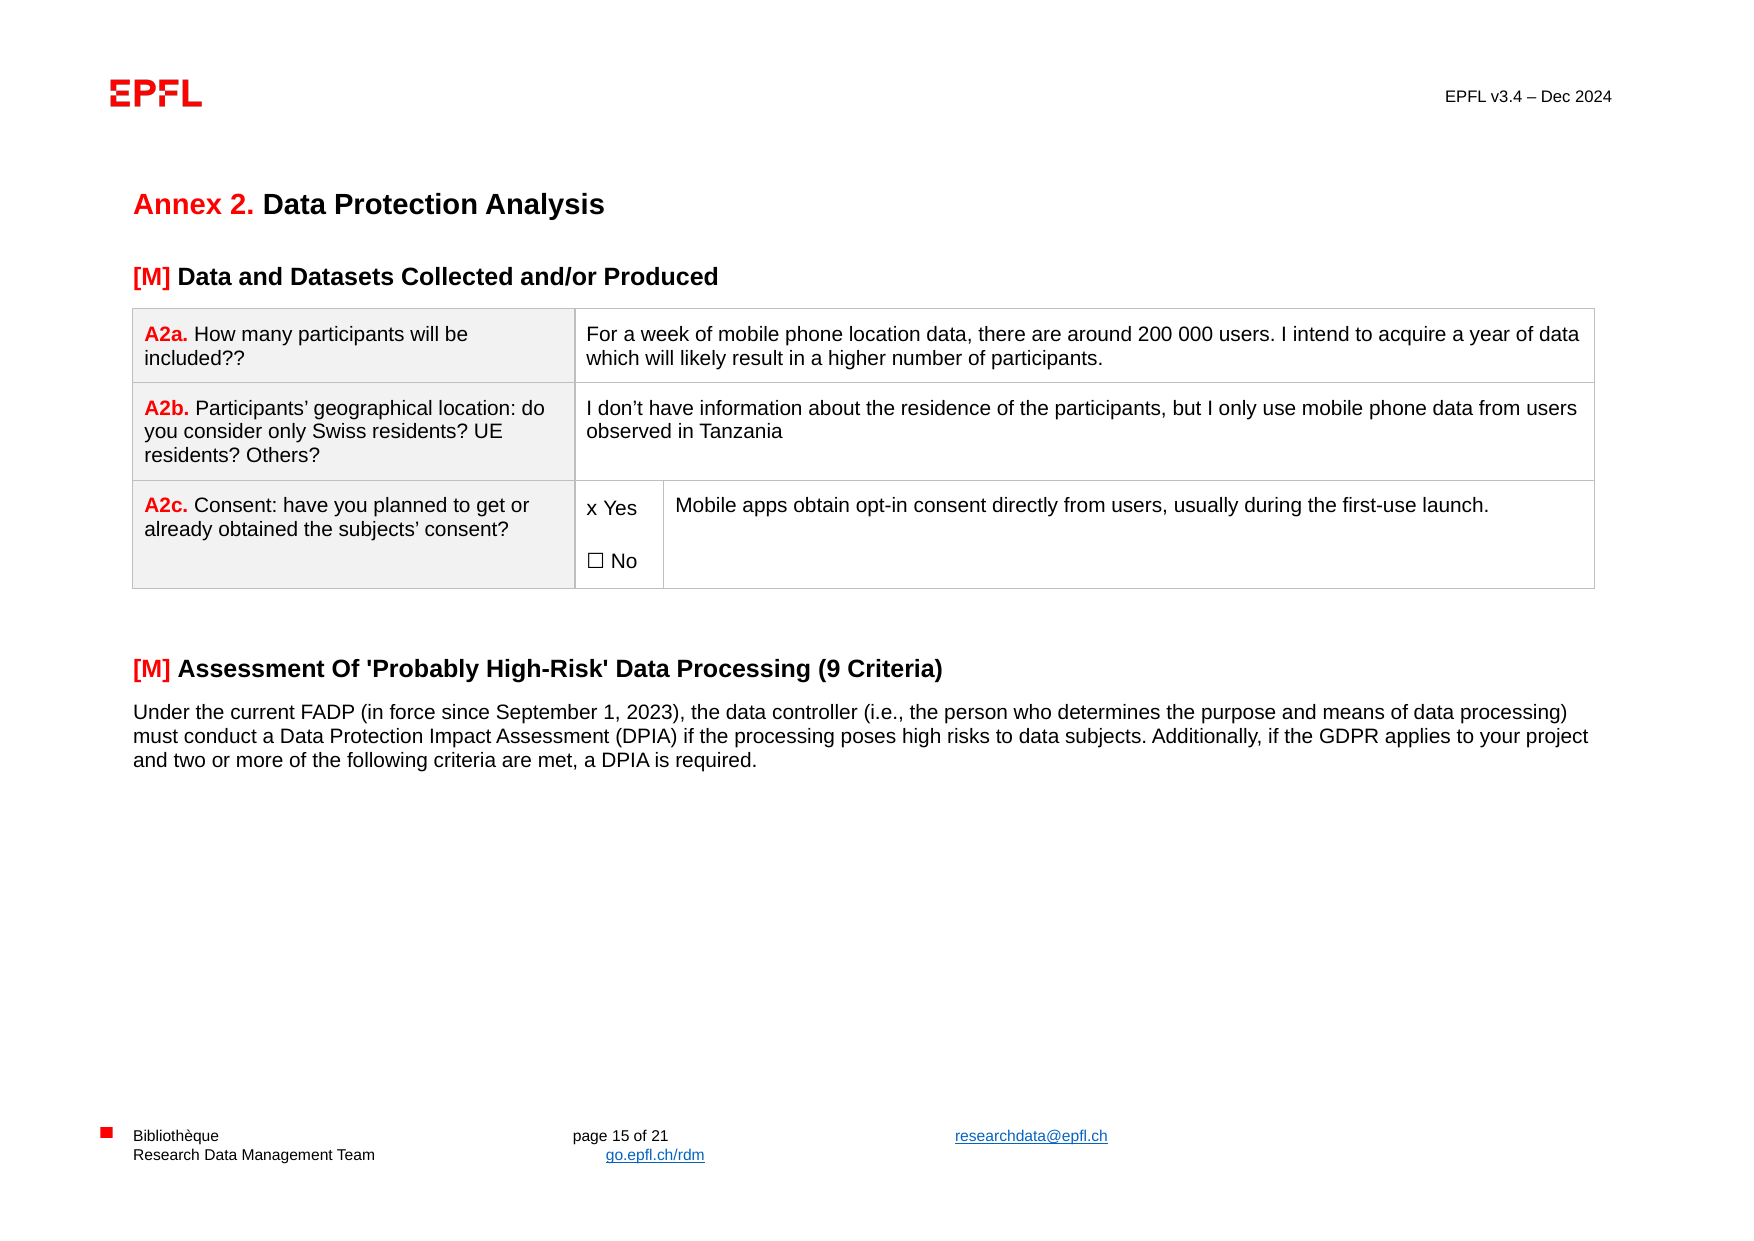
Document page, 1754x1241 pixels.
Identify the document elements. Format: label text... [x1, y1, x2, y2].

subtitle [M] Data and Datasets Collected and/or Produced [133, 262, 1612, 291]
subtitle [M] Assessment Of 'Probably High-Risk' Data Processing (9 Criteria) [133, 654, 1612, 683]
table_header A2a. How many participants will be included?? [133, 309, 574, 382]
subtitle Annex 2. Data Protection Analysis [133, 187, 1612, 221]
table_cell I don’t have information about the residence of the participants, but I only use mobile phone data from users observed in Tanzania [576, 383, 1594, 480]
table_header For a week of mobile phone location data, there are around 200 000 users. I intend to acquire a year of data which will likely result in a higher number of participants. [576, 309, 1594, 382]
table_cell x Yes ☐ No [576, 481, 663, 588]
text Under the current FADP (in force since September 1, 2023), the data controller (i.e., the person who determines the purpose and means of data processing) must conduct a Data Protection Impact Assessment (DPIA) if the processing poses high risks to data subjects. Additionally, if the GDPR applies to your project and two or more of the following criteria are met, a DPIA is required. [133, 700, 1612, 772]
table_cell A2b. Participants’ geographical location: do you consider only Swiss residents? UE residents? Others? [133, 383, 574, 480]
table_cell A2c. Consent: have you planned to get or already obtained the subjects’ consent? [133, 481, 574, 588]
table_cell Mobile apps obtain opt-in consent directly from users, usually during the first-use launch. [664, 481, 1594, 588]
